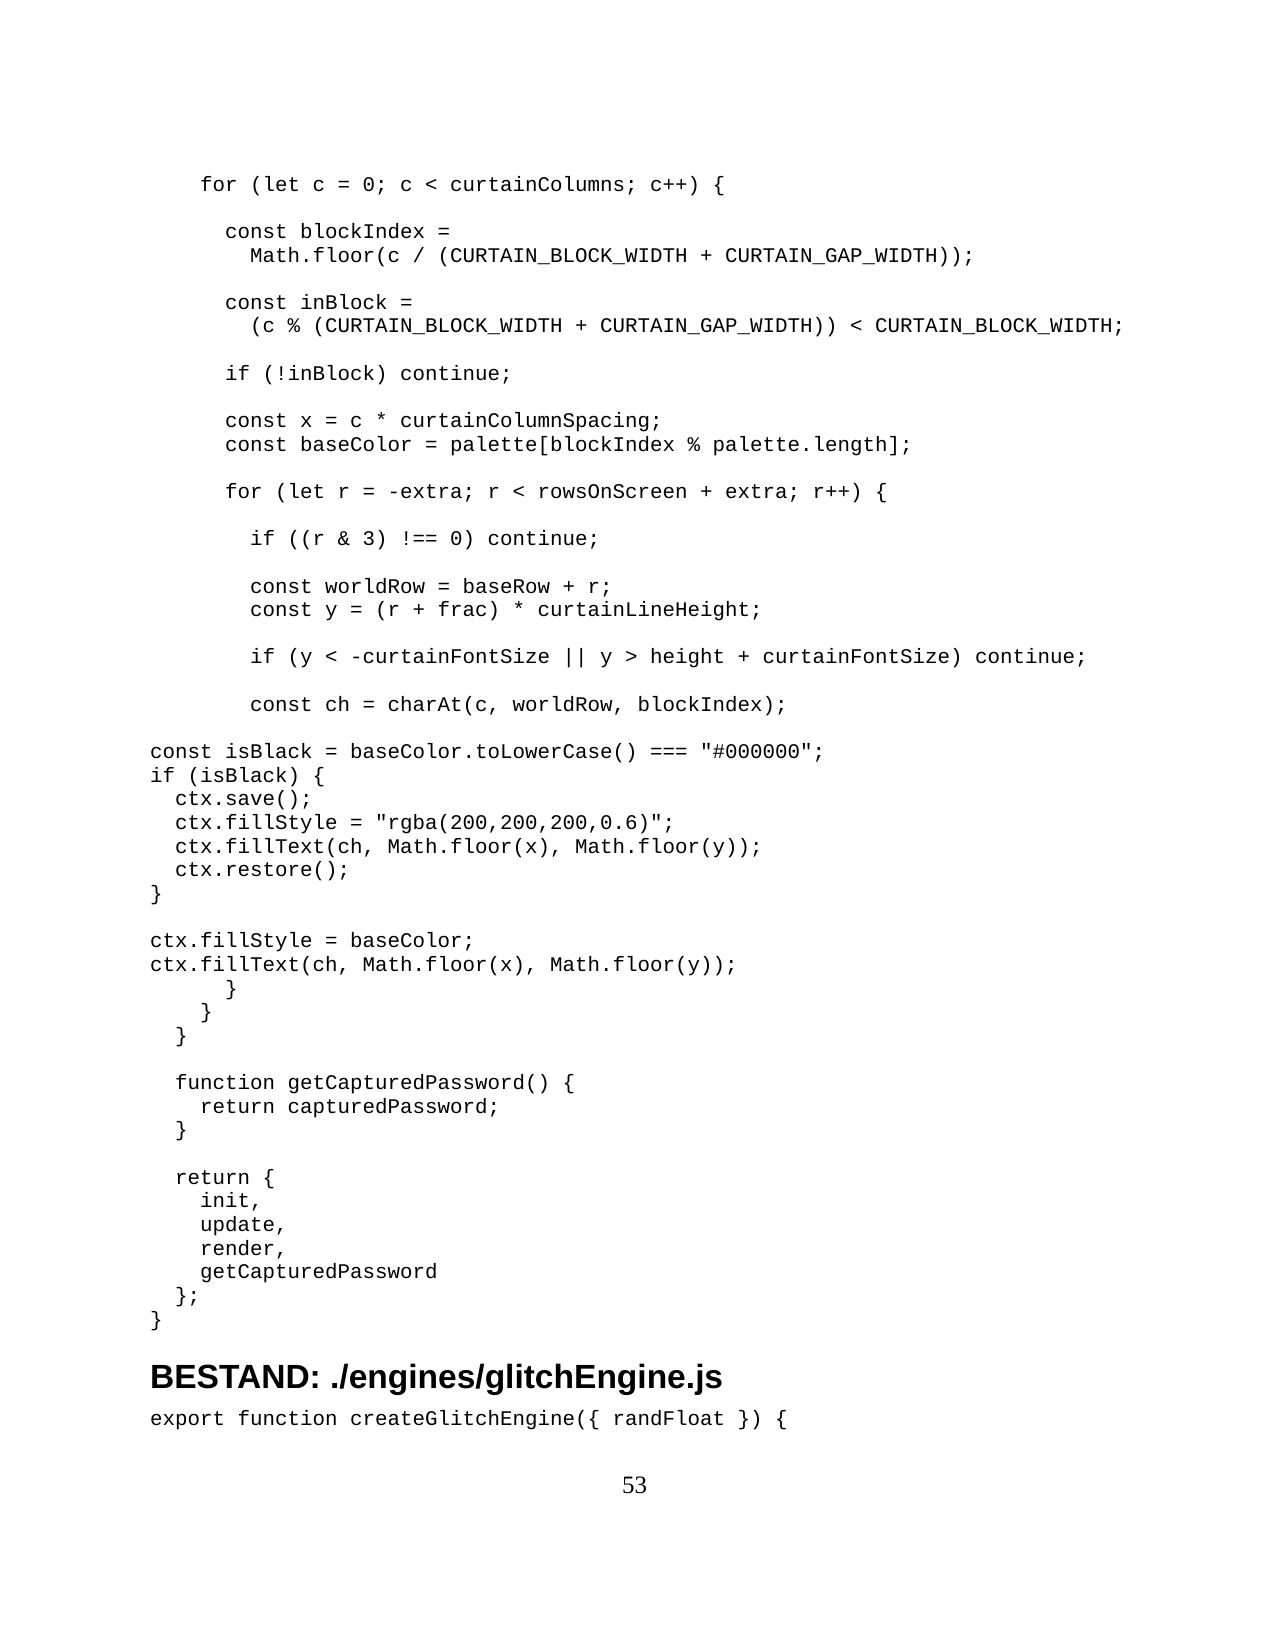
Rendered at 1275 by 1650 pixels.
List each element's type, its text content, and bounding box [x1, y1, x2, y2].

text getCapturedPassword [150, 1261, 1125, 1285]
text } [150, 1119, 1125, 1143]
text const worldRow = baseRow + r; [150, 576, 1125, 599]
text } [150, 1001, 1125, 1025]
text if (!inBlock) continue; [150, 363, 1125, 386]
text return capturedPassword; [150, 1096, 1125, 1119]
text if (isBlack) { [150, 765, 1125, 788]
text const inBlock = [150, 292, 1125, 316]
text const y = (r + frac) * curtainLineHeight; [150, 599, 1125, 623]
text render, [150, 1238, 1125, 1261]
text } [150, 978, 1125, 1001]
text return { [150, 1167, 1125, 1190]
subtitle BESTAND: ./engines/glitchEngine.js [150, 1357, 1125, 1396]
text } [150, 883, 1125, 907]
text if ((r & 3) !== 0) continue; [150, 528, 1125, 552]
text ctx.fillText(ch, Math.floor(x), Math.floor(y)); [150, 836, 1125, 859]
text ctx.fillText(ch, Math.floor(x), Math.floor(y)); [150, 954, 1125, 978]
text update, [150, 1214, 1125, 1238]
text for (let c = 0; c < curtainColumns; c++) { [150, 174, 1125, 197]
text (c % (CURTAIN_BLOCK_WIDTH + CURTAIN_GAP_WIDTH)) < CURTAIN_BLOCK_WIDTH; [150, 316, 1125, 339]
text const isBlack = baseColor.toLowerCase() === "#000000"; [150, 741, 1125, 765]
text for (let r = -extra; r < rowsOnScreen + extra; r++) { [150, 481, 1125, 505]
text } [150, 1025, 1125, 1048]
text if (y < -curtainFontSize || y > height + curtainFontSize) continue; [150, 647, 1125, 670]
text }; [150, 1285, 1125, 1309]
text ctx.restore(); [150, 859, 1125, 883]
text const ch = charAt(c, worldRow, blockIndex); [150, 694, 1125, 717]
text } [150, 1309, 1125, 1332]
text const baseColor = palette[blockIndex % palette.length]; [150, 434, 1125, 457]
text function getCapturedPassword() { [150, 1072, 1125, 1096]
text Math.floor(c / (CURTAIN_BLOCK_WIDTH + CURTAIN_GAP_WIDTH)); [150, 244, 1125, 268]
text init, [150, 1190, 1125, 1214]
text export function createGlitchEngine({ randFloat }) { [150, 1408, 1125, 1432]
text const blockIndex = [150, 221, 1125, 244]
text ctx.save(); [150, 788, 1125, 812]
text const x = c * curtainColumnSpacing; [150, 410, 1125, 434]
text ctx.fillStyle = baseColor; [150, 930, 1125, 954]
text ctx.fillStyle = "rgba(200,200,200,0.6)"; [150, 812, 1125, 836]
